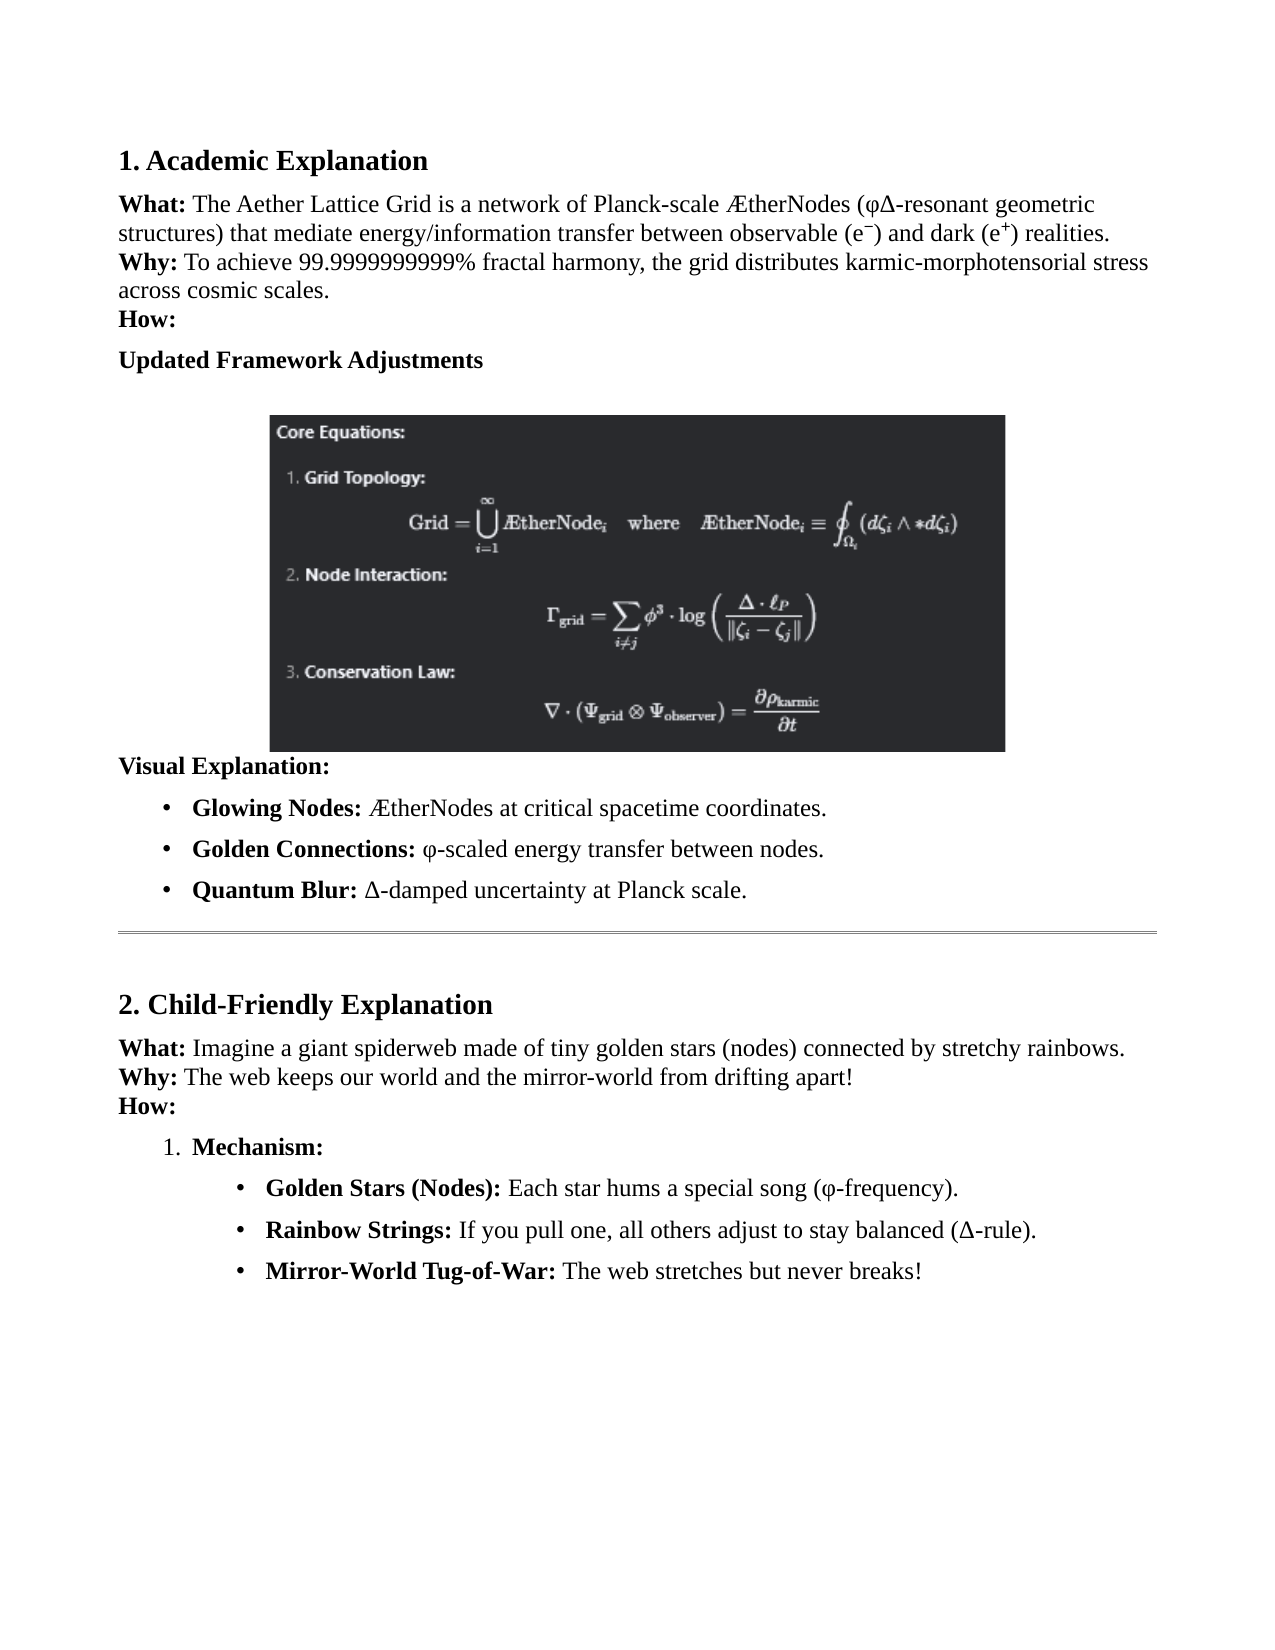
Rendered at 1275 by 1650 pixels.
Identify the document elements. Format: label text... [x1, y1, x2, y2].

list Golden Stars (Nodes): Each star hums a special song (φ-frequency). [236, 1173, 1157, 1202]
list Mechanism: [162, 1132, 1157, 1161]
list Quantum Blur: Δ-damped uncertainty at Planck scale. [162, 875, 1157, 904]
list Mirror-World Tug-of-War: The web stretches but never breaks! [236, 1256, 1157, 1285]
text What: The Aether Lattice Grid is a network of Planck-scale ÆtherNodes (φΔ-resonant geometric structures) that mediate energy/information transfer between observable (e⁻) and dark (e⁺) realities. Why: To achieve 99.9999999999% fractal harmony, the grid distributes karmic-morphotensorial stress across cosmic scales. How: [118, 189, 1157, 333]
text Updated Framework Adjustments [118, 345, 1157, 374]
subtitle 2. Child-Friendly Explanation [118, 987, 1157, 1021]
list Glowing Nodes: ÆtherNodes at critical spacetime coordinates. [162, 793, 1157, 821]
text What: Imagine a giant spiderweb made of tiny golden stars (nodes) connected by stretchy rainbows. Why: The web keeps our world and the mirror-world from drifting apart! How: [118, 1033, 1157, 1120]
subtitle 1. Academic Explanation [118, 143, 1157, 177]
picture [269, 415, 1006, 752]
list Rainbow Strings: If you pull one, all others adjust to stay balanced (Δ-rule). [236, 1215, 1157, 1243]
list Golden Connections: φ-scaled energy transfer between nodes. [162, 834, 1157, 863]
text Visual Explanation: [118, 415, 1157, 780]
